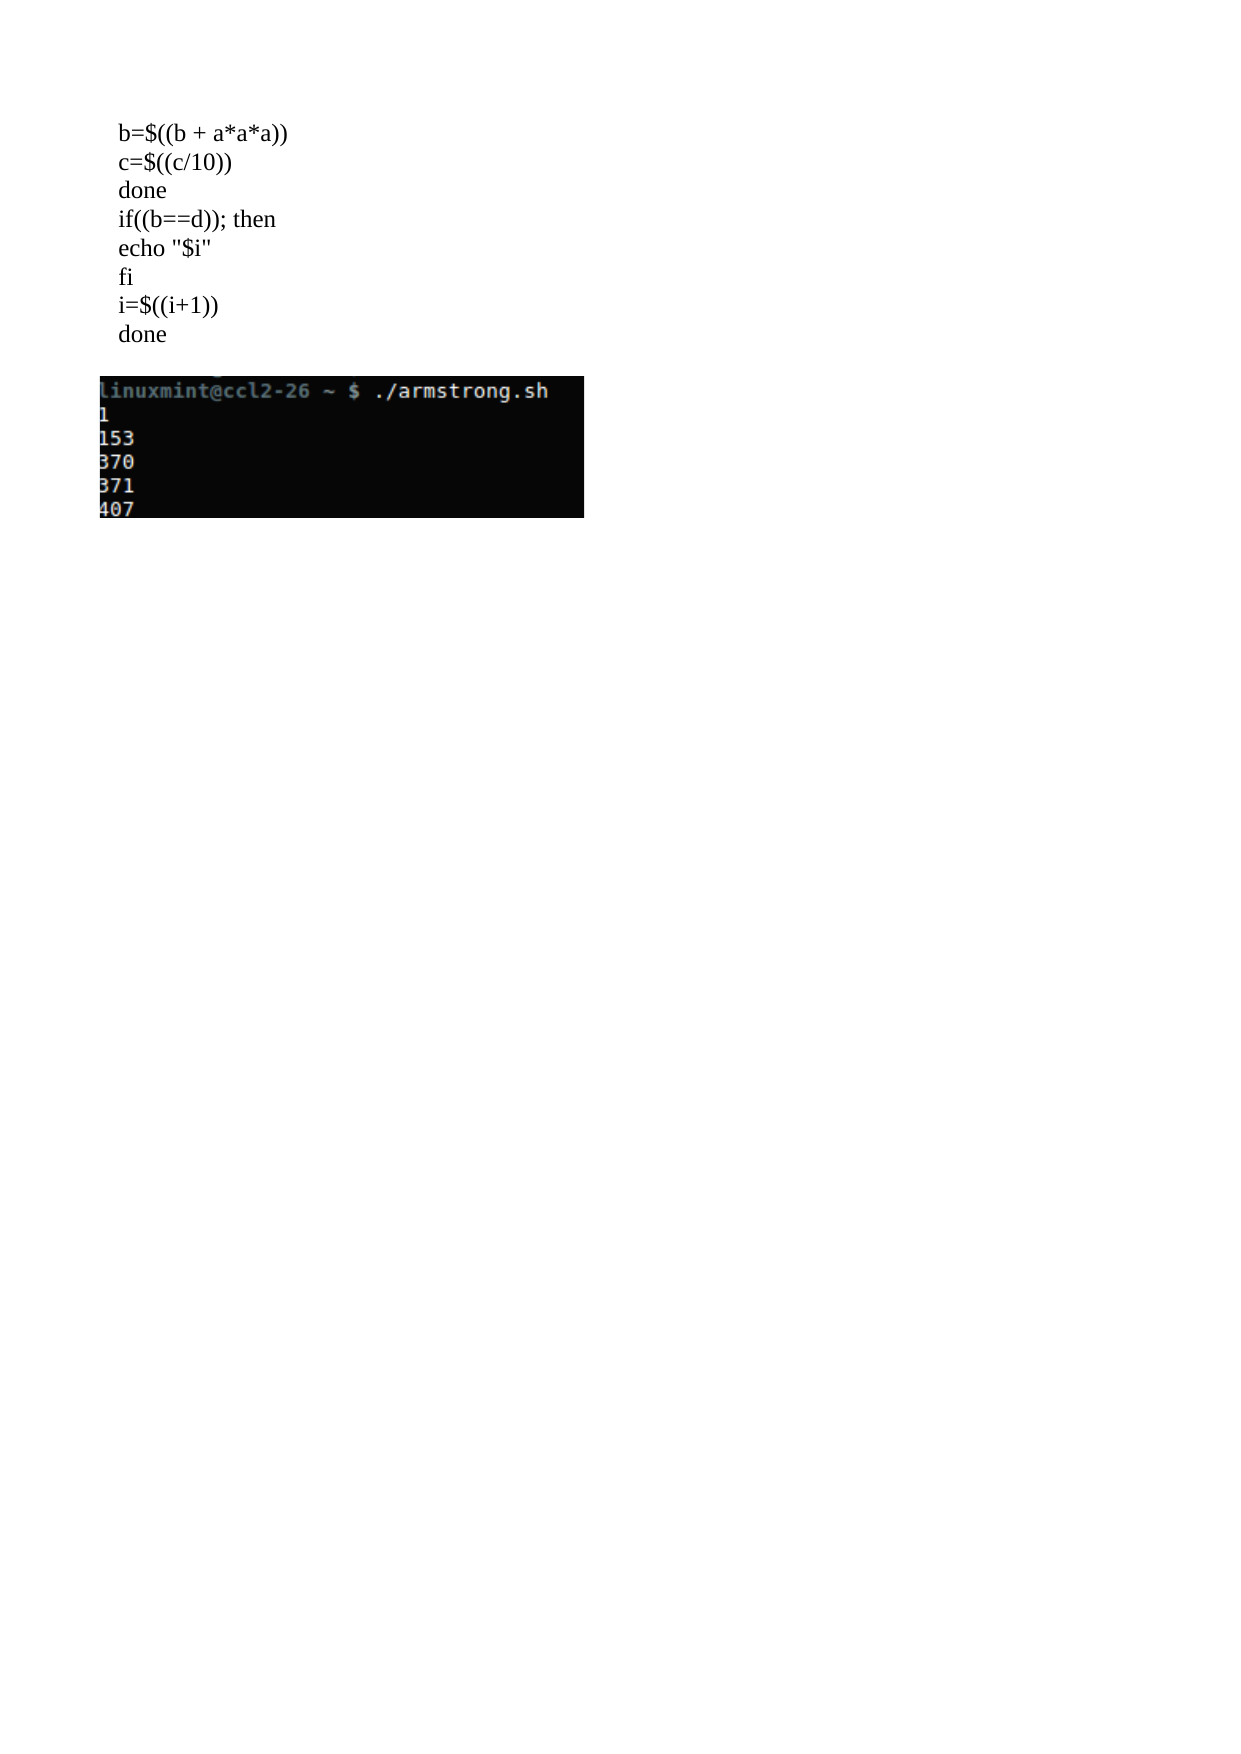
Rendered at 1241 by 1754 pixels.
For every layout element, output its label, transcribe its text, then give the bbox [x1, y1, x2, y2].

picture [99, 376, 585, 518]
text c=$((c/10)) [118, 147, 1122, 176]
text done [118, 176, 1122, 204]
text if((b==d)); then [118, 204, 1122, 233]
text done [118, 319, 1122, 348]
text i=$((i+1)) [118, 291, 1122, 319]
text fi [118, 262, 1122, 291]
text echo "$i" [118, 233, 1122, 262]
text b=$((b + a*a*a)) [118, 118, 1122, 147]
